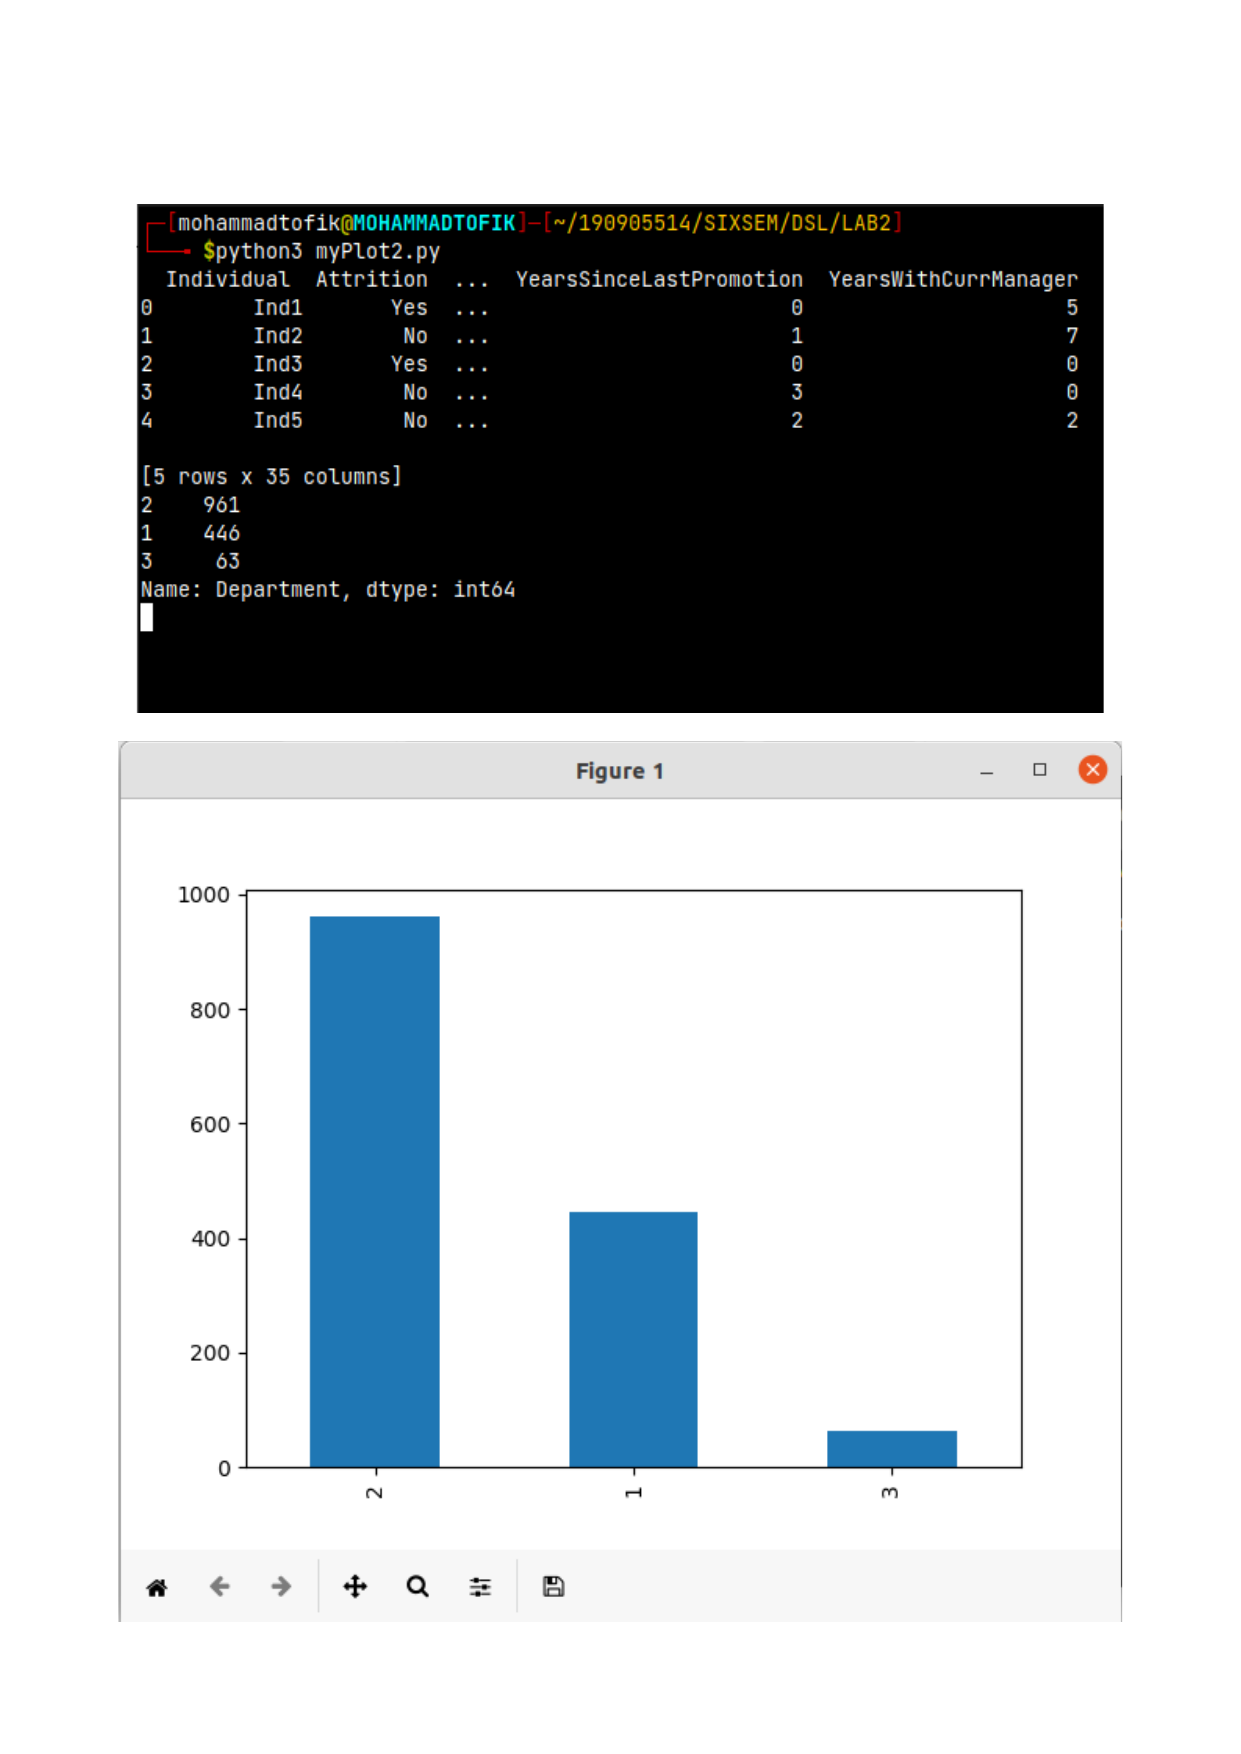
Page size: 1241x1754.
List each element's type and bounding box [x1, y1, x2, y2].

picture [136, 204, 1104, 713]
picture [118, 741, 1123, 1622]
